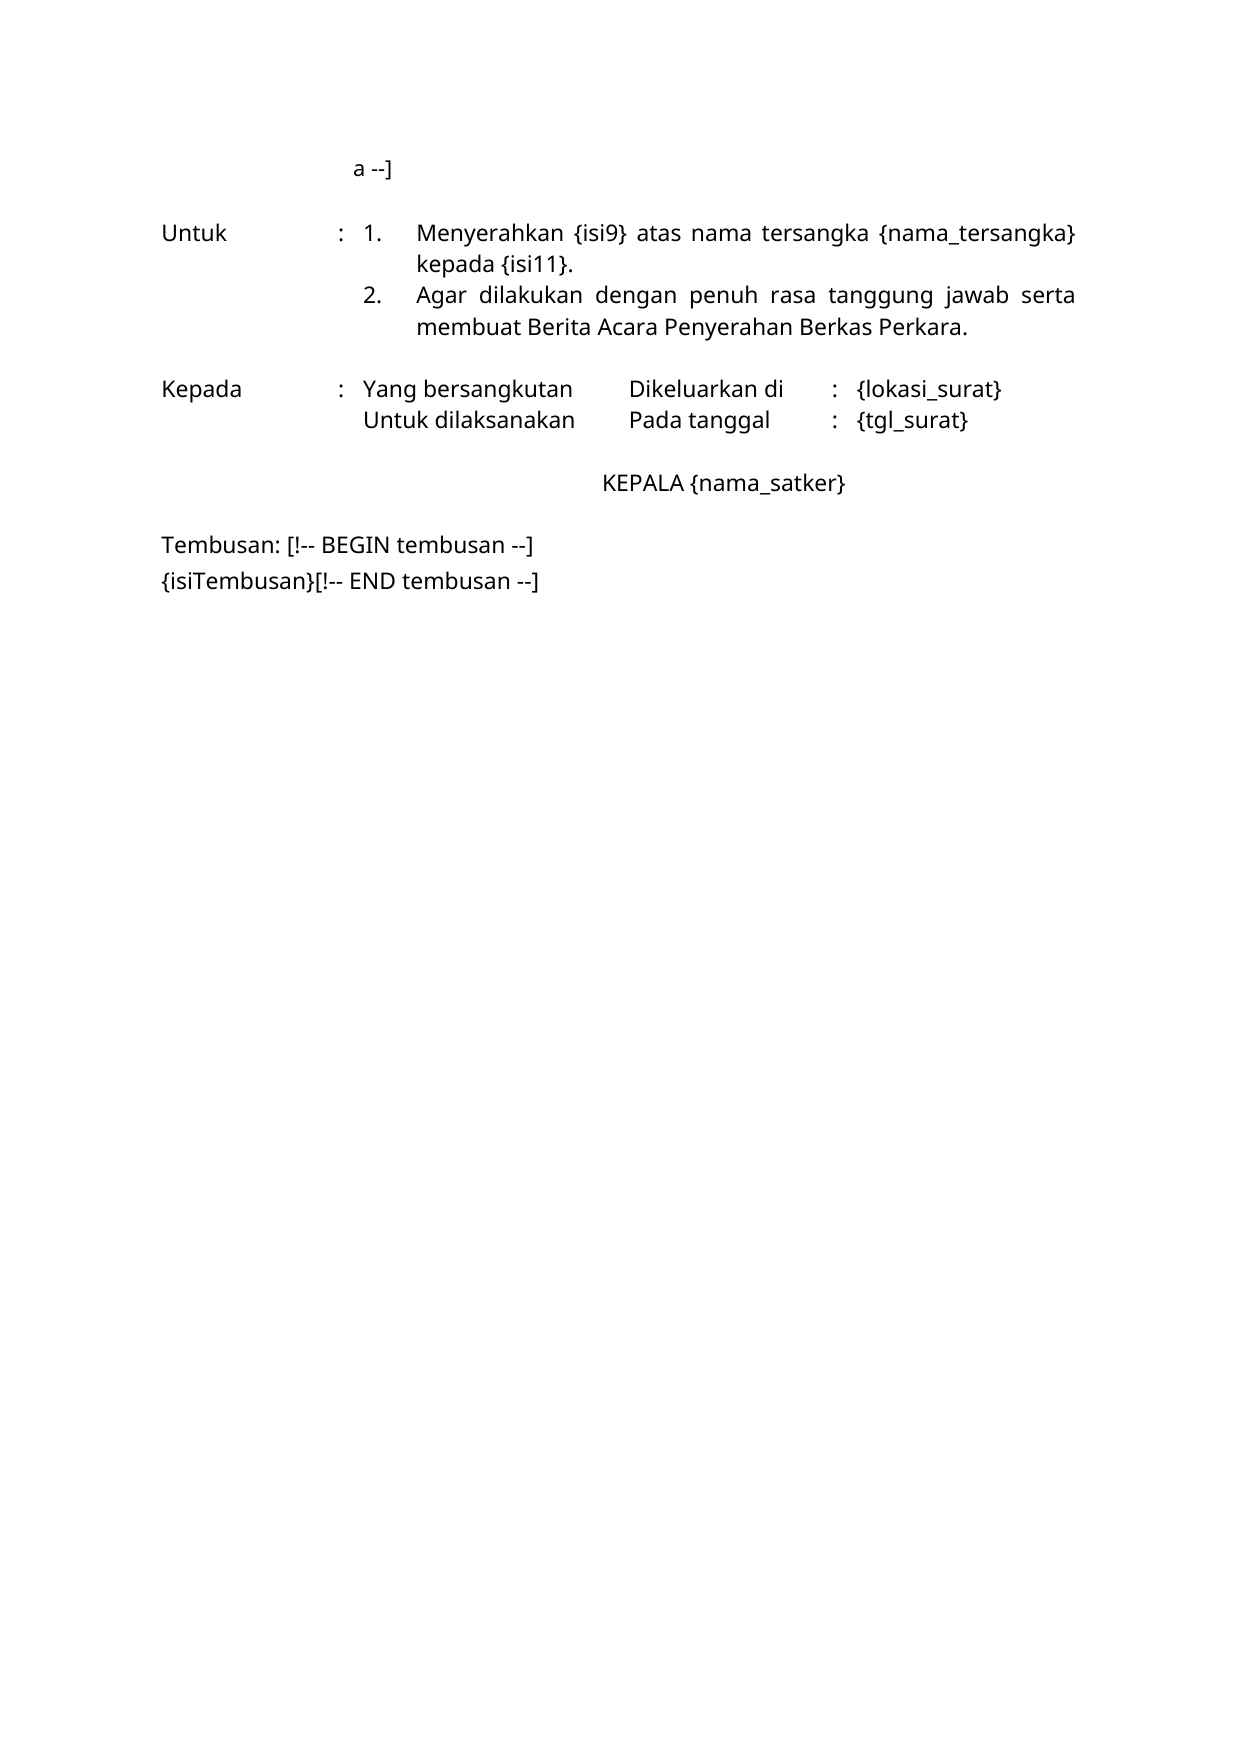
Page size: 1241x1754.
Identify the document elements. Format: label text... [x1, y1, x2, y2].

table_cell Menyerahkan {isi9} atas nama tersangka {nama_tersangka} kepada {isi11}. [405, 217, 1087, 279]
table_cell Tembusan: [!-- BEGIN tembusan --] {isiTembusan}[!-- END tembusan --] [150, 529, 1087, 597]
table_cell : [327, 373, 352, 498]
table_cell Untuk dilaksanakan [352, 404, 617, 436]
table_cell [634, 150, 1083, 186]
table_cell Dikeluarkan di [617, 373, 820, 404]
table_cell a --] [352, 150, 404, 186]
table_cell 2. [352, 279, 405, 342]
table_cell Pada tanggal [617, 404, 820, 436]
table_cell Kepada [150, 373, 327, 498]
table_cell [150, 150, 327, 217]
table_cell : [820, 373, 845, 404]
table_cell [150, 342, 1087, 373]
table_cell KEPALA {nama_satker} [591, 436, 1087, 498]
table_cell Agar dilakukan dengan penuh rasa tanggung jawab serta membuat Berita Acara Penyerahan Berkas Perkara. [405, 279, 1087, 342]
table_cell [352, 436, 591, 498]
table_cell [405, 150, 612, 186]
table_cell {lokasi_surat} [845, 373, 1087, 404]
table_cell 1. [352, 217, 405, 279]
table_cell Untuk [150, 217, 327, 342]
table_cell [352, 150, 1087, 217]
table_cell Yang bersangkutan [352, 373, 617, 404]
table_cell [150, 498, 1087, 529]
table_cell [327, 150, 352, 217]
table_cell [613, 150, 634, 186]
table_cell [150, 597, 1087, 628]
table_cell : [820, 404, 845, 436]
table_cell : [327, 217, 352, 342]
table_cell {tgl_surat} [845, 404, 1087, 436]
